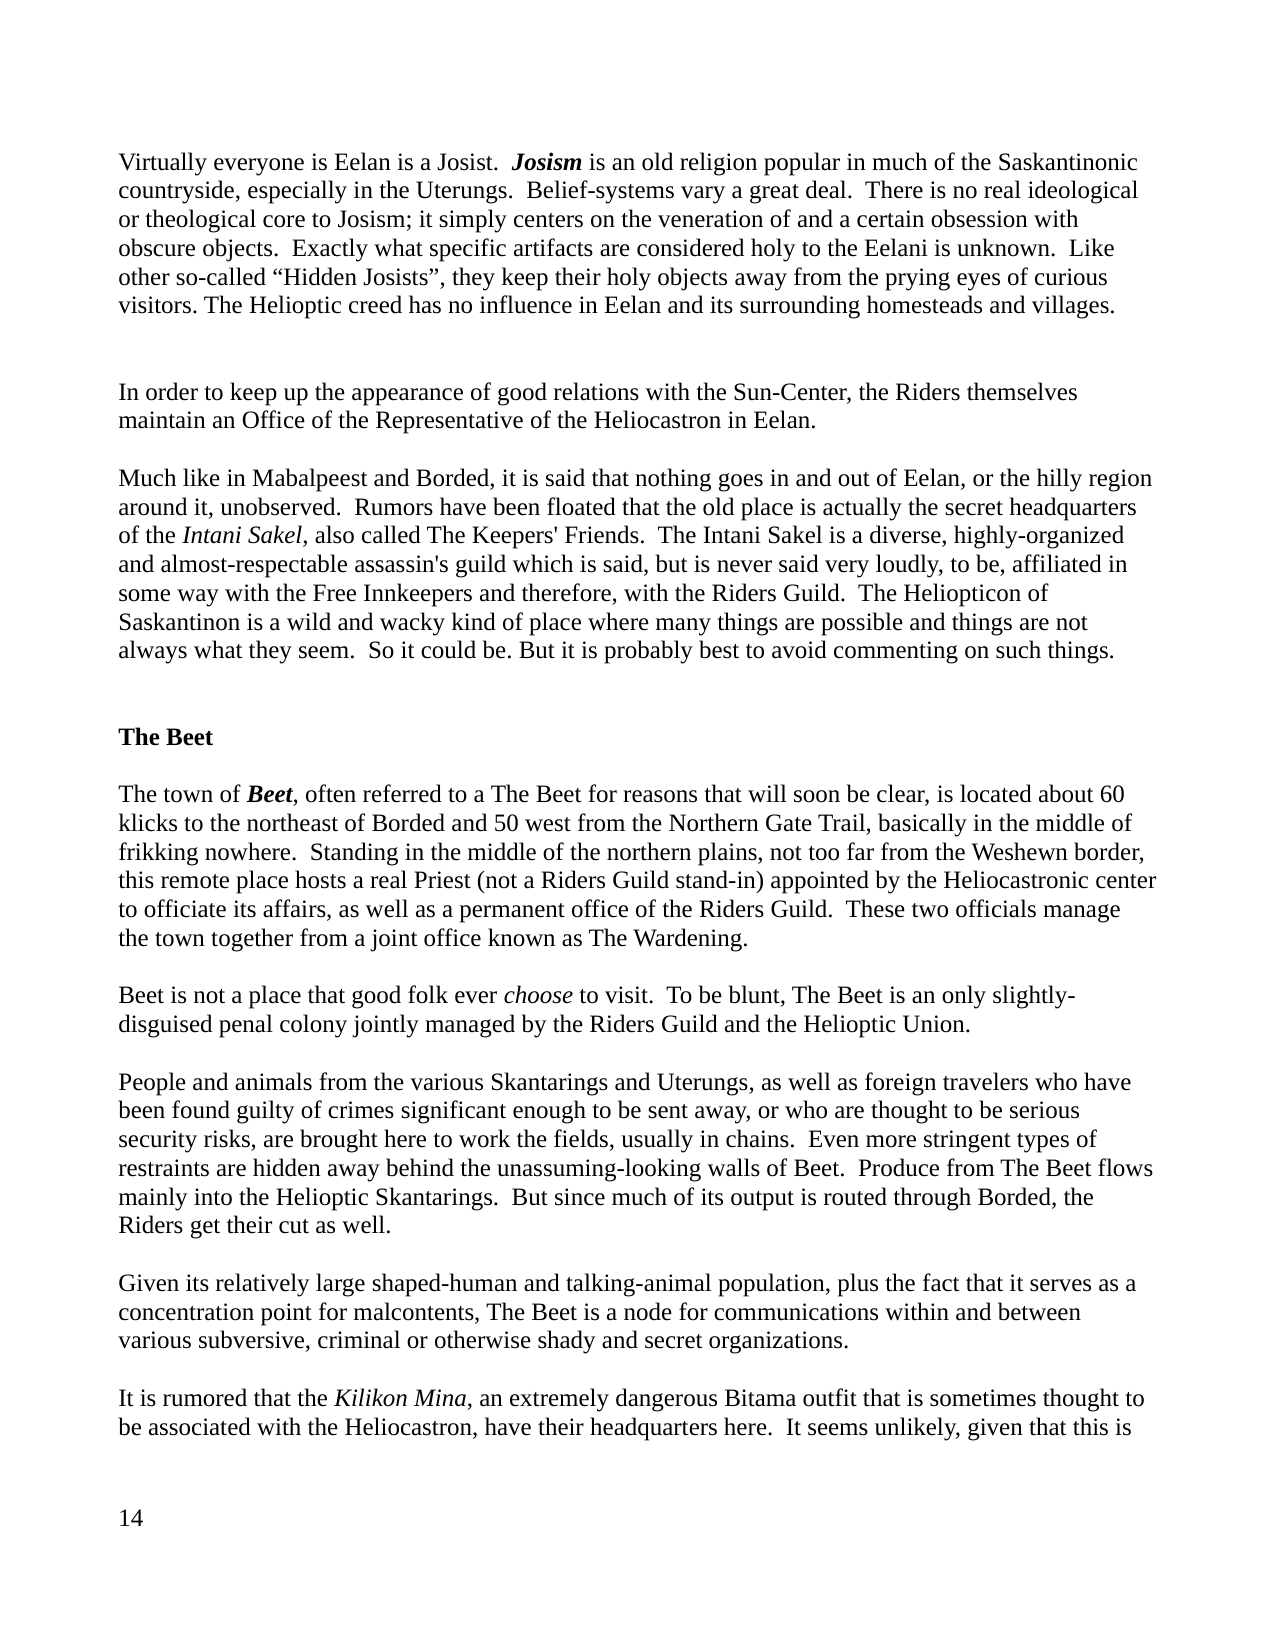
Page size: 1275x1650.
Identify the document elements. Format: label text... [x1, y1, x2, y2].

text The Beet [118, 722, 1157, 751]
text People and animals from the various Skantarings and Uterungs, as well as foreign travelers who have been found guilty of crimes significant enough to be sent away, or who are thought to be serious security risks, are brought here to work the fields, usually in chains. Even more stringent types of restraints are hidden away behind the unassuming-looking walls of Beet. Produce from The Beet flows mainly into the Helioptic Skantarings. But since much of its output is routed through Borded, the Riders get their cut as well. [118, 1067, 1157, 1239]
text It is rumored that the Kilikon Mina, an extremely dangerous Bitama outfit that is sometimes thought to be associated with the Heliocastron, have their headquarters here. It seems unlikely, given that this is [118, 1383, 1157, 1441]
text Beet is not a place that good folk ever choose to visit. To be blunt, The Beet is an only slightly-disguised penal colony jointly managed by the Riders Guild and the Helioptic Union. [118, 981, 1157, 1038]
text Virtually everyone is Eelan is a Josist. Josism is an old religion popular in much of the Saskantinonic countryside, especially in the Uterungs. Belief-systems vary a great deal. There is no real ideological or theological core to Josism; it simply centers on the veneration of and a certain obsession with obscure objects. Exactly what specific artifacts are considered holy to the Eelani is unknown. Like other so-called “Hidden Josists”, they keep their holy objects away from the prying eyes of curious visitors. The Helioptic creed has no influence in Eelan and its surrounding homesteads and villages. [118, 147, 1157, 319]
text Given its relatively large shaped-human and talking-animal population, plus the fact that it serves as a concentration point for malcontents, The Beet is a node for communications within and between various subversive, criminal or otherwise shady and secret organizations. [118, 1268, 1157, 1354]
text Much like in Mabalpeest and Borded, it is said that nothing goes in and out of Eelan, or the hilly region around it, unobserved. Rumors have been floated that the old place is actually the secret headquarters of the Intani Sakel, also called The Keepers' Friends. The Intani Sakel is a diverse, highly-organized and almost-respectable assassin's guild which is said, but is never said very loudly, to be, affiliated in some way with the Free Innkeepers and therefore, with the Riders Guild. The Heliopticon of Saskantinon is a wild and wacky kind of place where many things are possible and things are not always what they seem. So it could be. But it is probably best to avoid commenting on such things. [118, 463, 1157, 664]
text The town of Beet, often referred to a The Beet for reasons that will soon be clear, is located about 60 klicks to the northeast of Borded and 50 west from the Northern Gate Trail, basically in the middle of frikking nowhere. Standing in the middle of the northern plains, not too far from the Weshewn border, this remote place hosts a real Priest (not a Riders Guild stand-in) appointed by the Heliocastronic center to officiate its affairs, as well as a permanent office of the Riders Guild. These two officials manage the town together from a joint office known as The Wardening. [118, 779, 1157, 952]
text In order to keep up the appearance of good relations with the Sun-Center, the Riders themselves maintain an Office of the Representative of the Heliocastron in Eelan. [118, 377, 1157, 434]
